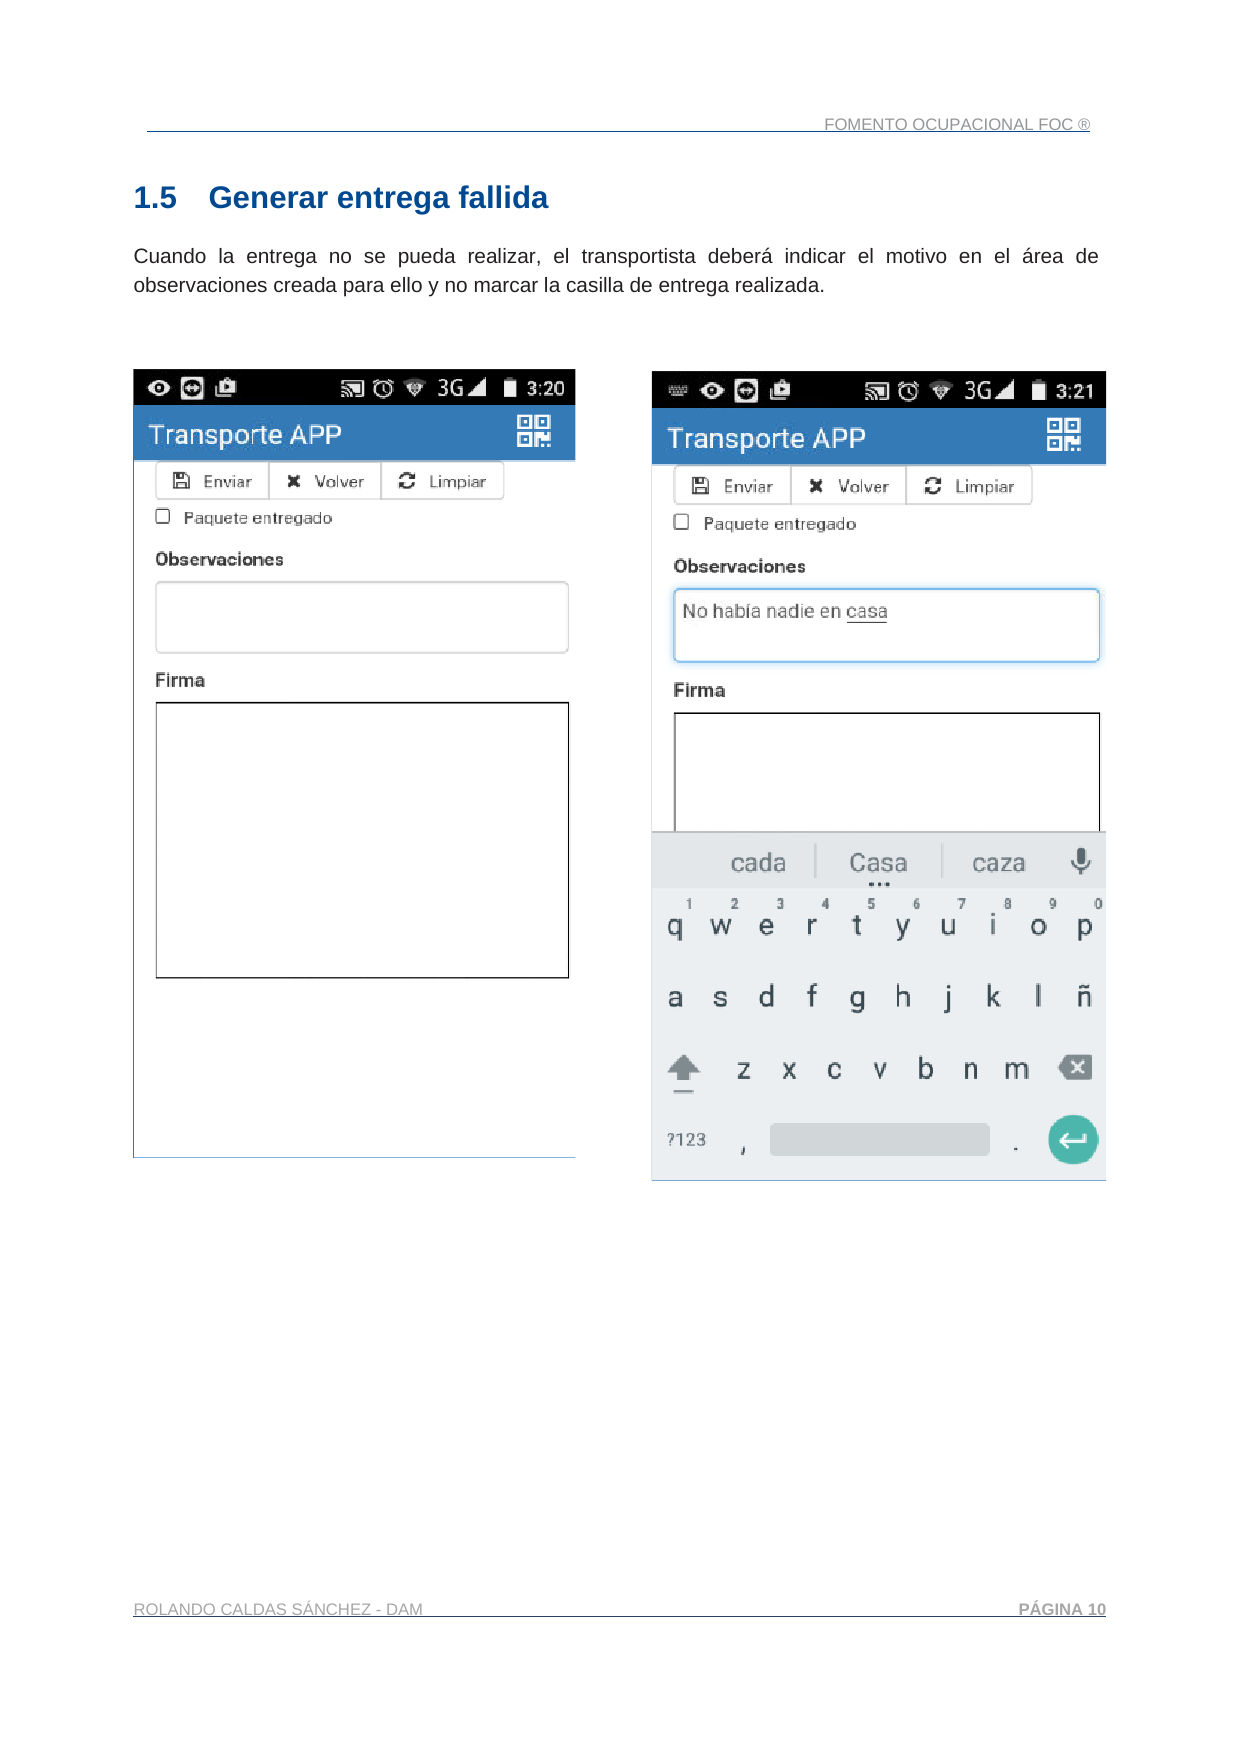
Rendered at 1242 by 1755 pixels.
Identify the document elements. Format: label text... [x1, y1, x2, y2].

picture [651, 371, 1107, 1181]
list Generar entrega fallida [133, 180, 1106, 215]
picture [133, 369, 576, 1158]
text Cuando la entrega no se pueda realizar, el transportista deberá indicar el motivo en el área de observaciones creada para ello y no marcar la casilla de entrega realizada. [133, 244, 1100, 297]
